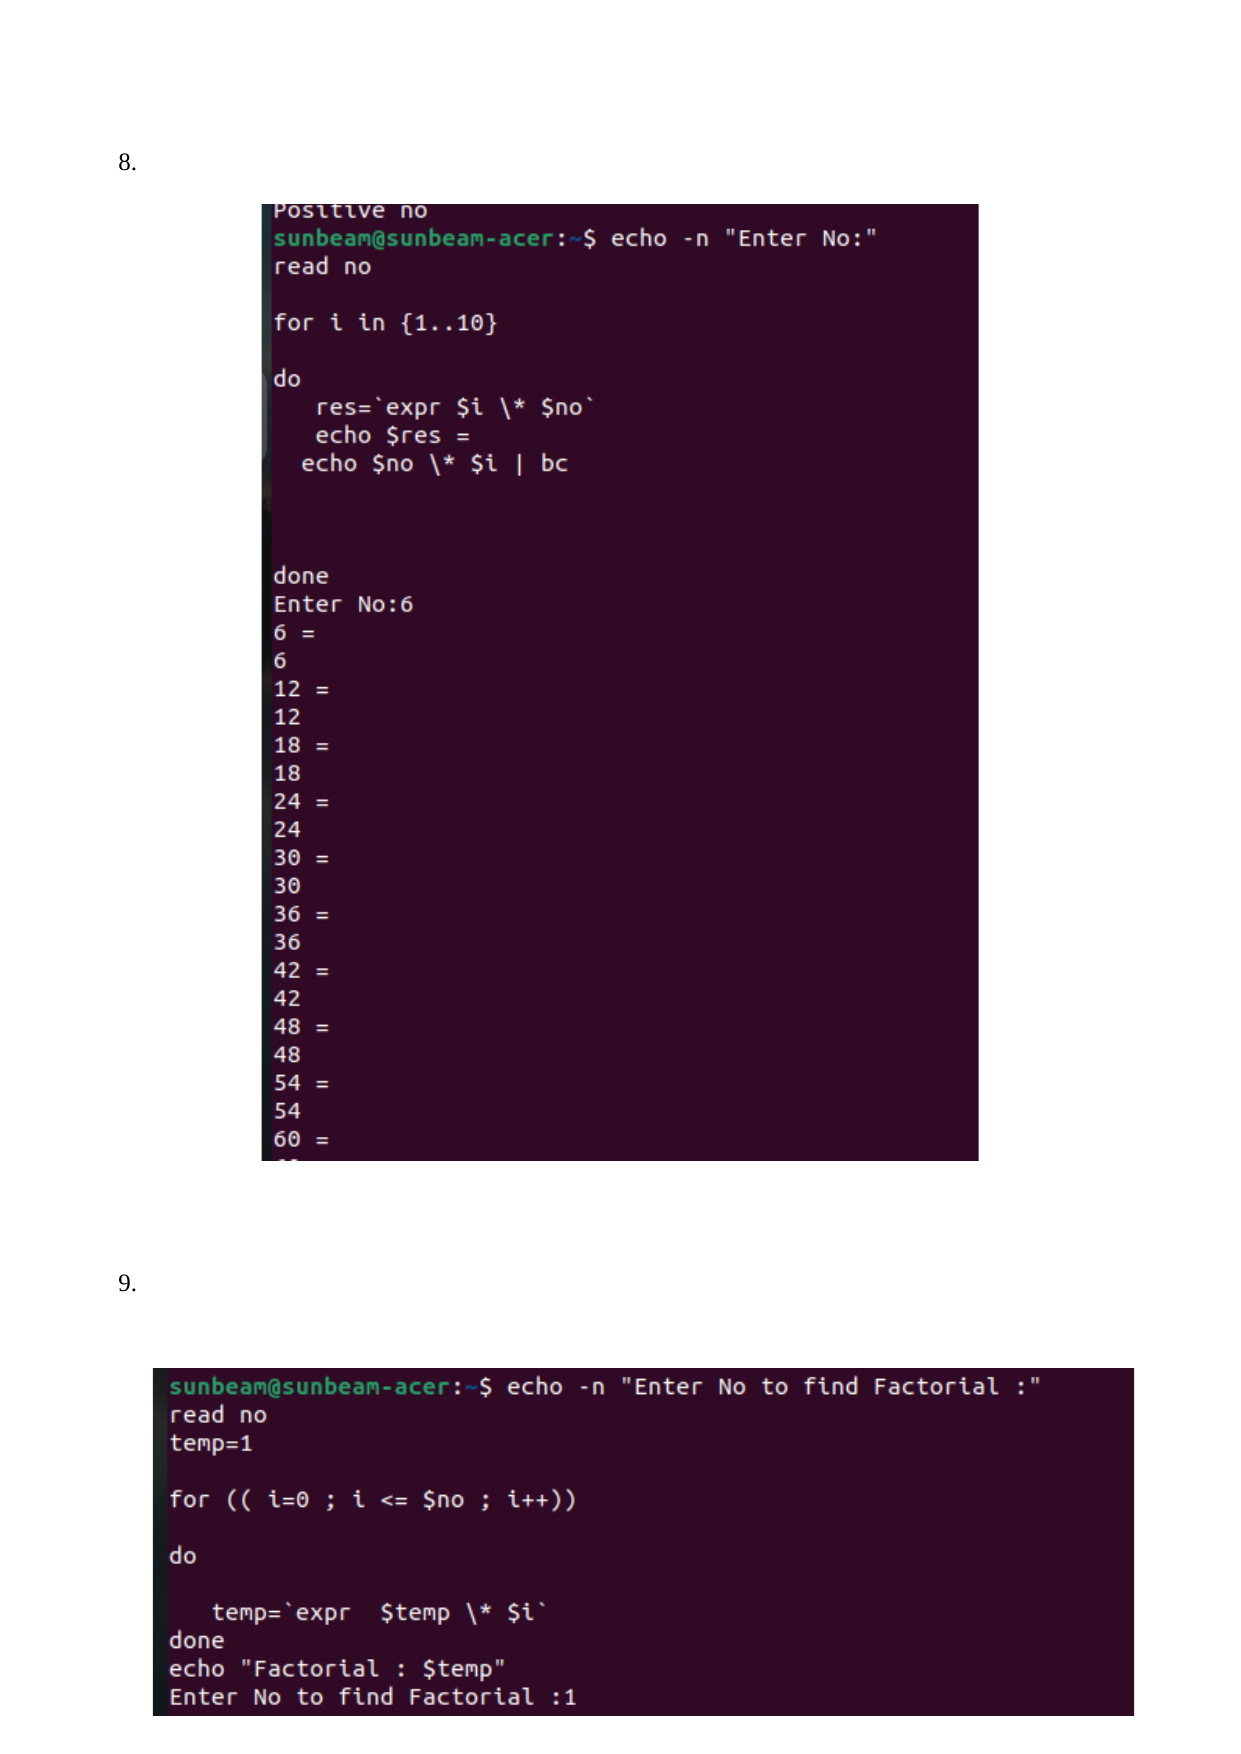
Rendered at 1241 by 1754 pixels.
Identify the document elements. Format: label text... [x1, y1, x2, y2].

text 9. [118, 1268, 1122, 1297]
picture [261, 204, 979, 1161]
text 8. [118, 147, 1122, 176]
picture [152, 1368, 1135, 1716]
